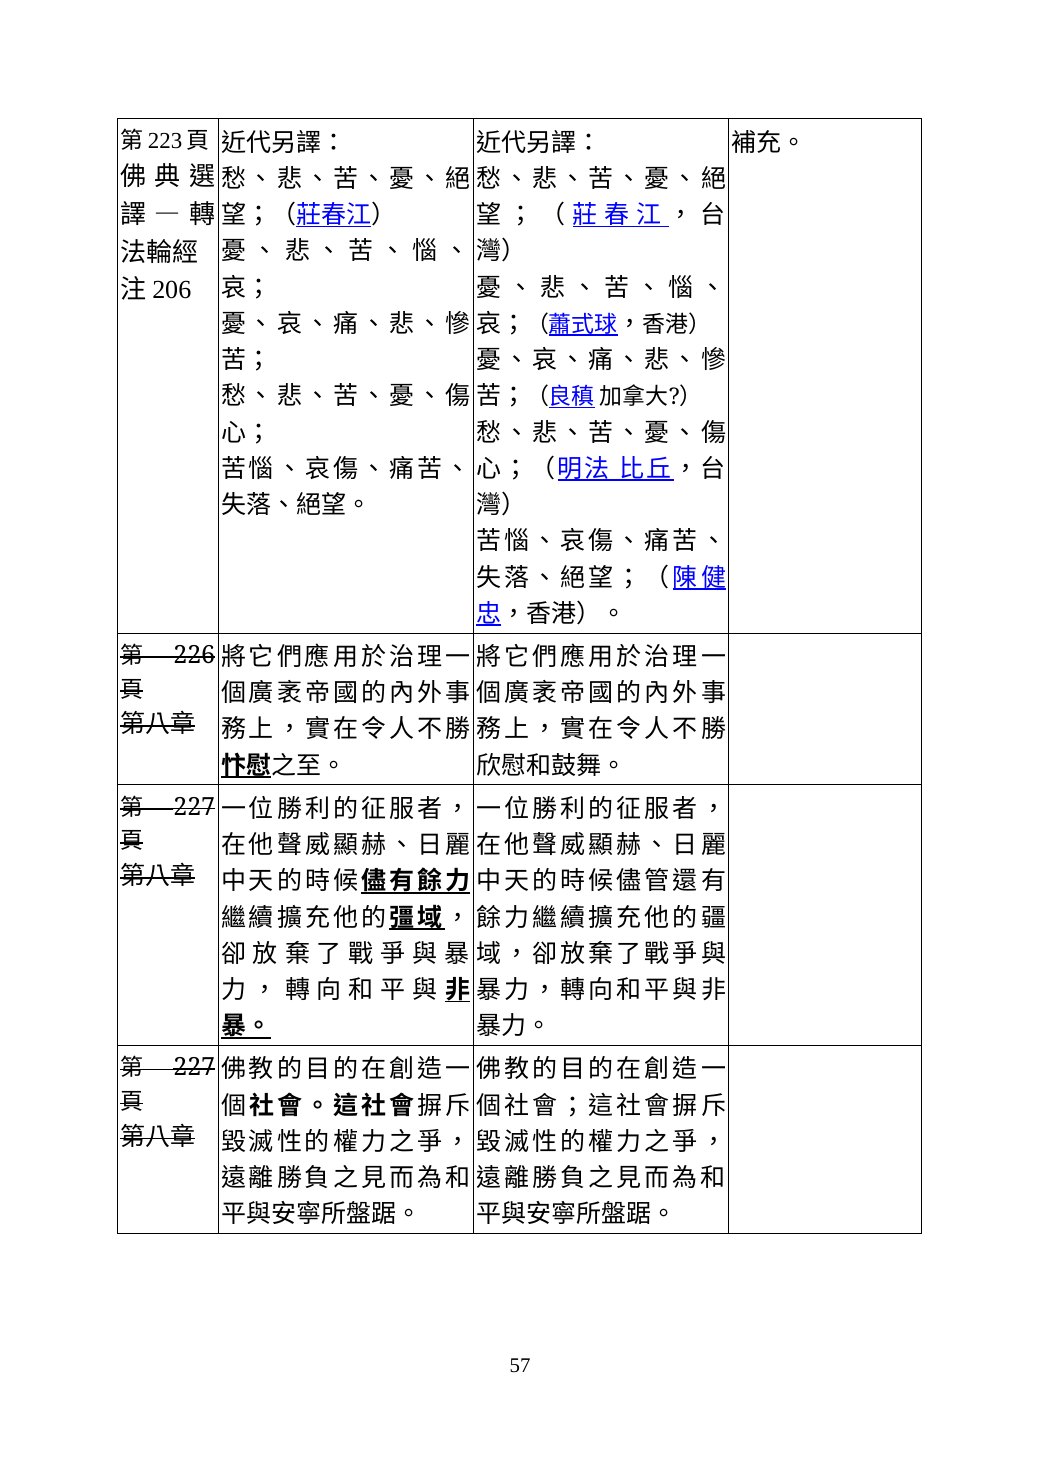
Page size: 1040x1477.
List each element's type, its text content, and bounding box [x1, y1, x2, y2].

table_cell 補充。 [729, 119, 921, 632]
table_cell 將它們應用於治理一個廣袤帝國的內外事務上，實在令人不勝忭慰之至。 [219, 634, 473, 784]
table_cell 第227頁 第八章 [118, 785, 218, 1045]
table_cell 將它們應用於治理一個廣袤帝國的內外事務上，實在令人不勝欣慰和鼓舞。 [474, 634, 728, 784]
table_cell 佛教的目的在創造一個社會。這社會摒斥毀滅性的權力之爭，遠離勝負之見而為和平與安寧所盤踞。 [219, 1046, 473, 1233]
table_cell 第223頁 佛典選譯—轉法輪經 注 206 [118, 119, 218, 632]
table_cell [729, 1046, 921, 1233]
table_cell 一位勝利的征服者，在他聲威顯赫、日麗中天的時候儘有餘力繼續擴充他的彊域，卻放棄了戰爭與暴力，轉向和平與非暴。 [219, 785, 473, 1045]
table_cell [729, 634, 921, 784]
table_cell 第226頁 第八章 [118, 634, 218, 784]
table_cell 近代另譯： 愁、悲、苦、憂、絕望；（莊春江） 憂、悲、苦、惱、哀； 憂、哀、痛、悲、慘苦； 愁、悲、苦、憂、傷心； 苦惱、哀傷、痛苦、失落、絕望。 [219, 119, 473, 632]
table_cell 一位勝利的征服者，在他聲威顯赫、日麗中天的時候儘管還有餘力繼續擴充他的疆域，卻放棄了戰爭與暴力，轉向和平與非暴力。 [474, 785, 728, 1045]
table_cell 近代另譯： 愁、悲、苦、憂、絕望；（莊春江，台灣） 憂、悲、苦、惱、哀；（蕭式球，香港） 憂、哀、痛、悲、慘苦；（良稹 加拿大?） 愁、悲、苦、憂、傷心；（明法 比丘，台灣） 苦惱、哀傷、痛苦、失落、絕望；（陳健忠，香港）。 [474, 119, 728, 632]
table_cell 佛教的目的在創造一個社會；這社會摒斥毀滅性的權力之爭，遠離勝負之見而為和平與安寧所盤踞。 [474, 1046, 728, 1233]
table_cell [729, 785, 921, 1045]
table_cell 第227頁 第八章 [118, 1046, 218, 1233]
